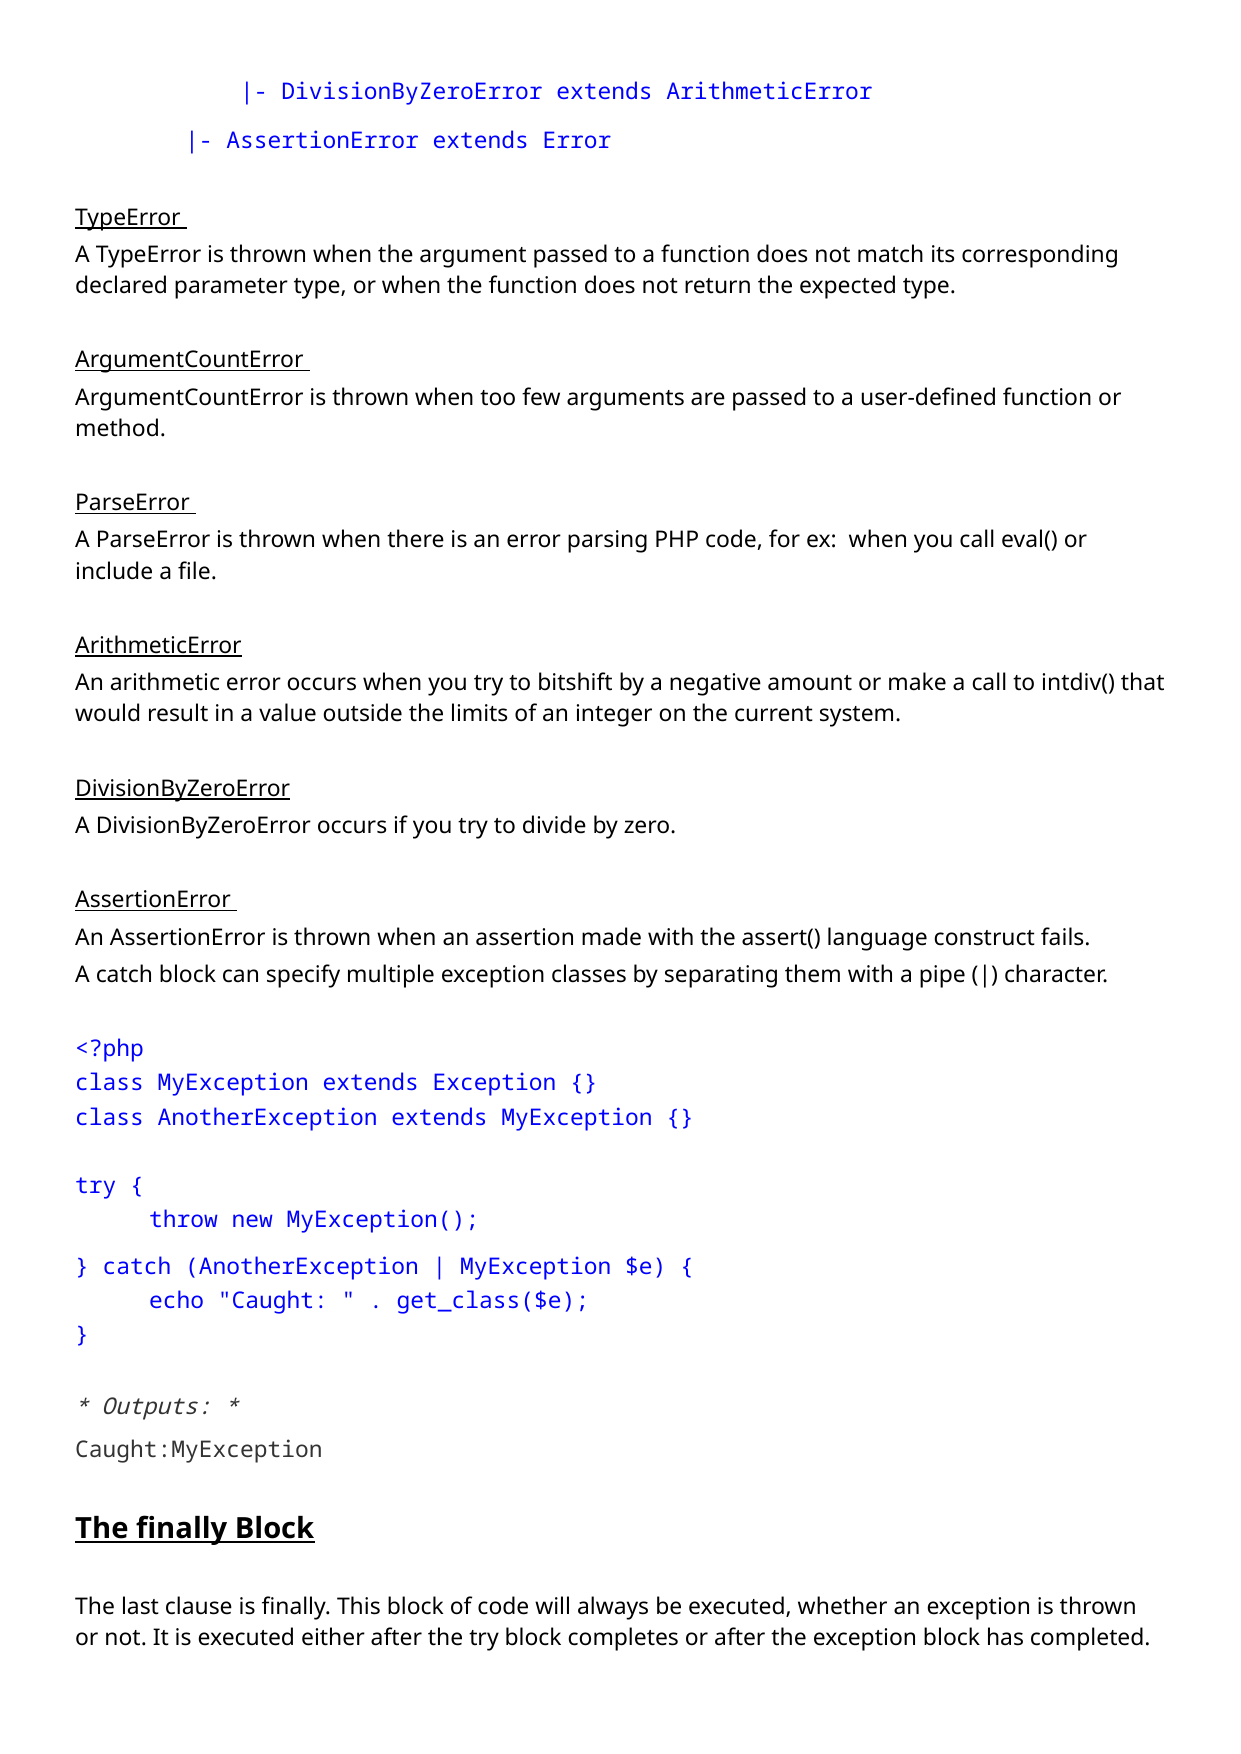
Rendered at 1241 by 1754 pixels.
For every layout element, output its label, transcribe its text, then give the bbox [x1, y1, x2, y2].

text AssertionError [75, 883, 1166, 914]
text A TypeError is thrown when the argument passed to a function does not match its corresponding declared parameter type, or when the function does not return the expected type. [75, 238, 1166, 300]
text A ParseError is thrown when there is an error parsing PHP code, for ex: when you call eval() or include a file. [75, 523, 1166, 586]
text ParseError [75, 486, 1166, 517]
text } [75, 1318, 1166, 1349]
text ArgumentCountError is thrown when too few arguments are passed to a user-defined function or method. [75, 381, 1166, 443]
text The finally Block [75, 1507, 1166, 1547]
text |- AssertionError extends Error [75, 124, 1166, 156]
text try { [75, 1169, 1166, 1200]
text A catch block can specify multiple exception classes by separating them with a pipe (|) character. [75, 958, 1166, 989]
text The last clause is finally. This block of code will always be executed, whether an exception is thrown or not. It is executed either after the try block completes or after the exception block has completed. [75, 1590, 1166, 1653]
text * Outputs: * [75, 1390, 1166, 1421]
text A DivisionByZeroError occurs if you try to divide by zero. [75, 809, 1166, 840]
text } catch (AnotherException | MyException $e) { [75, 1250, 1166, 1281]
text throw new MyException(); [75, 1203, 1166, 1235]
text An AssertionError is thrown when an assertion made with the assert() language construct fails. [75, 921, 1166, 952]
text An arithmetic error occurs when you try to bitshift by a negative amount or make a call to intdiv() that would result in a value outside the limits of an integer on the current system. [75, 666, 1166, 729]
text class AnotherException extends MyException {} [75, 1101, 1166, 1132]
text |- DivisionByZeroError extends ArithmeticError [75, 75, 1166, 106]
text ArithmeticError [75, 629, 1166, 660]
text TypeError [75, 201, 1183, 232]
text Caught:MyException [75, 1433, 1166, 1464]
text ArgumentCountError [75, 343, 1166, 374]
text <?php [75, 1032, 1166, 1063]
text DivisionByZeroError [75, 772, 1166, 803]
text class MyException extends Exception {} [75, 1066, 1166, 1098]
text echo "Caught: " . get_class($e); [75, 1284, 1166, 1315]
